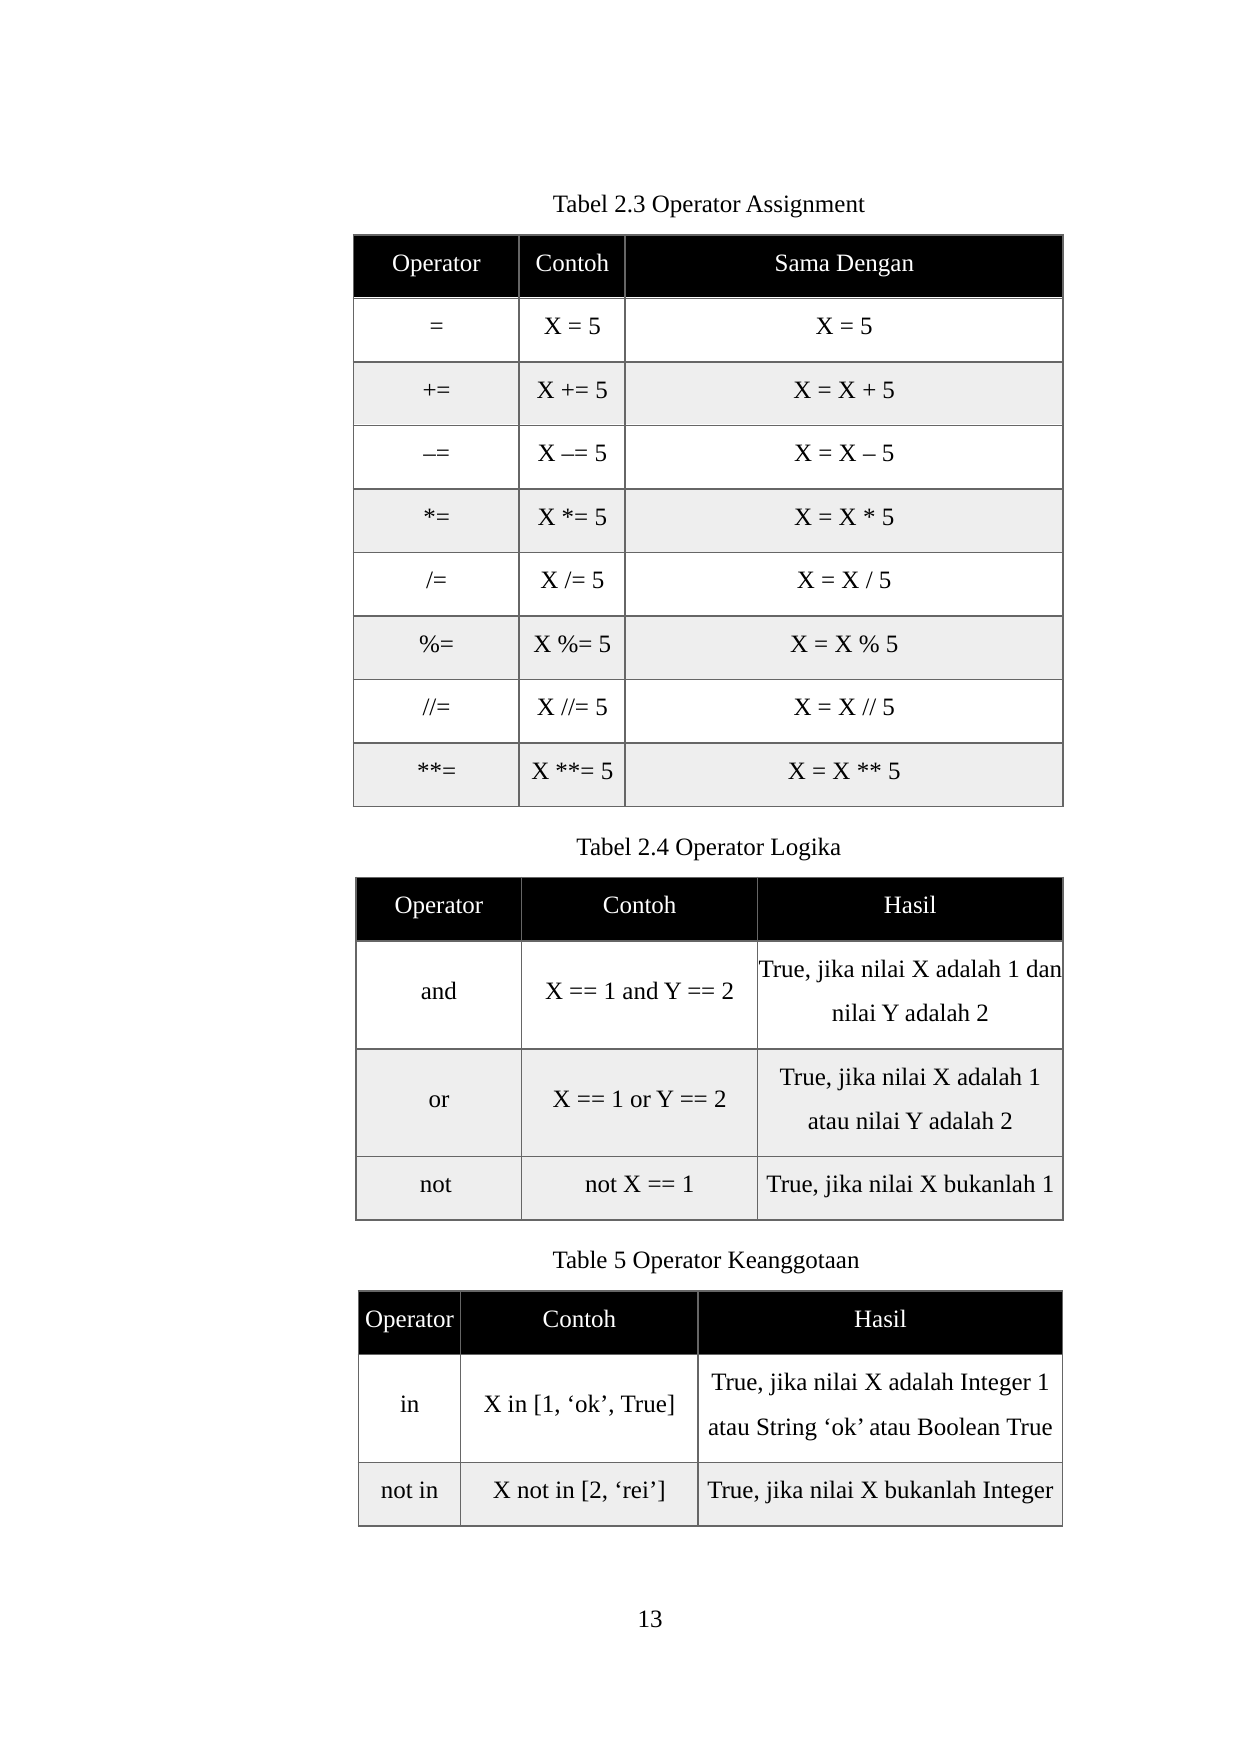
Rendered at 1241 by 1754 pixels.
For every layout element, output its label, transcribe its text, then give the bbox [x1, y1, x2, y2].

table_cell = [354, 299, 518, 361]
table_cell X == 1 and Y == 2 [522, 942, 757, 1048]
table_header Operator [354, 236, 518, 297]
table_cell or [357, 1050, 521, 1156]
table_cell X = X % 5 [626, 617, 1062, 679]
table_cell not [357, 1157, 521, 1219]
table_cell not in [359, 1463, 460, 1525]
table_cell X = X – 5 [626, 426, 1062, 488]
table_cell **= [354, 744, 518, 806]
table_header Contoh [461, 1292, 697, 1354]
table_header Hasil [758, 878, 1062, 940]
table_cell X %= 5 [520, 617, 624, 679]
table_cell %= [354, 617, 518, 679]
table_cell X = 5 [520, 299, 624, 361]
table_cell in [359, 1355, 460, 1462]
table_cell X –= 5 [520, 426, 624, 488]
table_cell True, jika nilai X adalah Integer 1 atau String ‘ok’ atau Boolean True [699, 1355, 1062, 1462]
table_header Contoh [522, 878, 757, 940]
table_cell X not in [2, ‘rei’] [461, 1463, 697, 1525]
table_cell X = X * 5 [626, 490, 1062, 552]
table_cell X //= 5 [520, 680, 624, 742]
table_header Operator [357, 878, 521, 940]
table_cell X = X ** 5 [626, 744, 1062, 806]
table_cell –= [354, 426, 518, 488]
table_cell True, jika nilai X bukanlah Integer [699, 1463, 1062, 1525]
table_cell X = X + 5 [626, 363, 1062, 424]
table_cell X += 5 [520, 363, 624, 424]
table_cell /= [354, 553, 518, 615]
table_cell and [357, 942, 521, 1048]
table_cell //= [354, 680, 518, 742]
table_header Sama Dengan [626, 236, 1062, 297]
table_cell True, jika nilai X adalah 1 atau nilai Y adalah 2 [758, 1050, 1062, 1156]
table_cell X = 5 [626, 299, 1062, 361]
table_header Contoh [520, 236, 624, 297]
table_cell X **= 5 [520, 744, 624, 806]
text Tabel 2.3 Operator Assignment [354, 177, 1063, 221]
table_cell X == 1 or Y == 2 [522, 1050, 757, 1156]
table_cell X in [1, ‘ok’, True] [461, 1355, 697, 1462]
table_cell X = X / 5 [626, 553, 1062, 615]
table_cell True, jika nilai X bukanlah 1 [758, 1157, 1062, 1219]
table_cell *= [354, 490, 518, 552]
text Tabel 2.4 Operator Logika [354, 820, 1063, 864]
table_cell not X == 1 [522, 1157, 757, 1219]
table_cell True, jika nilai X adalah 1 dan nilai Y adalah 2 [758, 942, 1062, 1048]
table_cell += [354, 363, 518, 424]
table_cell X *= 5 [520, 490, 624, 552]
table_cell X /= 5 [520, 553, 624, 615]
table_cell X = X // 5 [626, 680, 1062, 742]
text Table 5 Operator Keanggotaan [348, 1233, 1063, 1278]
table_header Hasil [699, 1292, 1062, 1354]
table_header Operator [359, 1292, 460, 1354]
